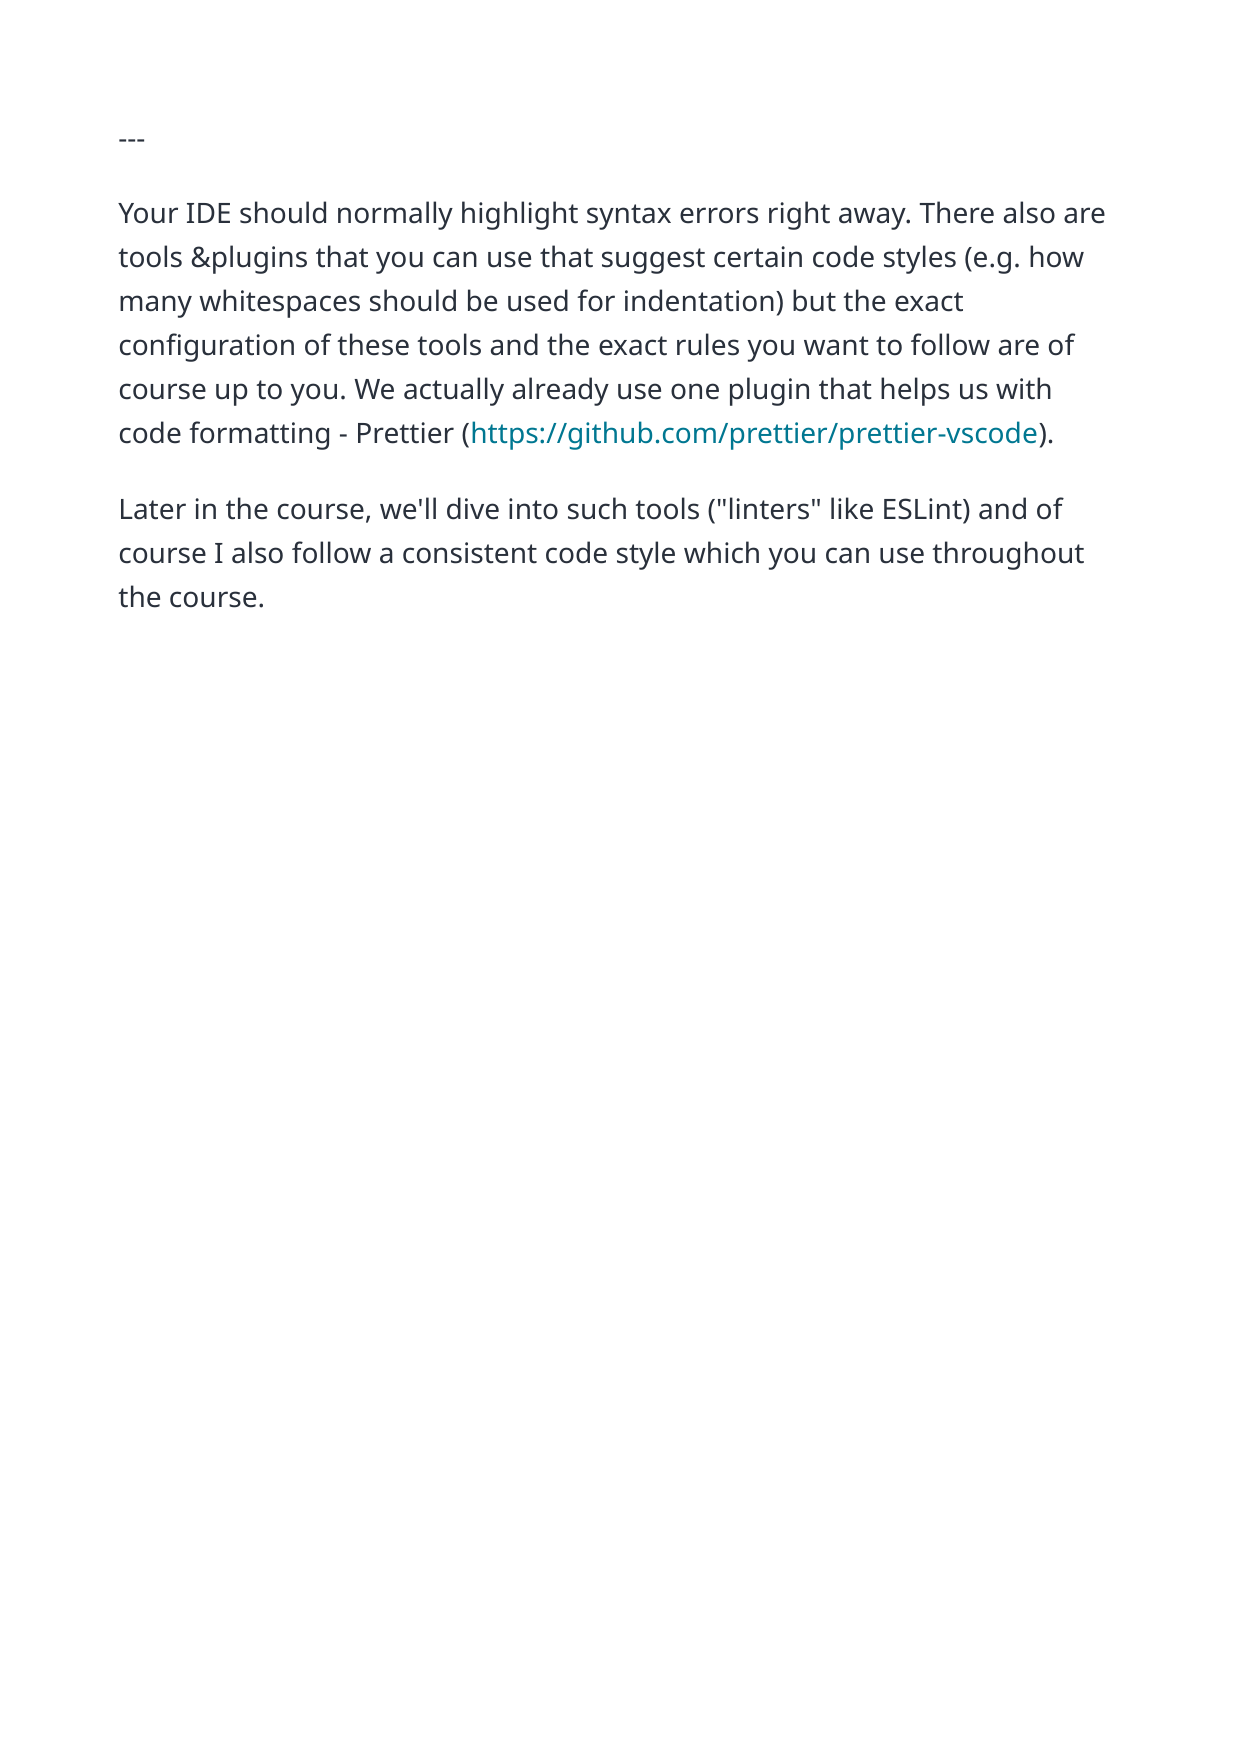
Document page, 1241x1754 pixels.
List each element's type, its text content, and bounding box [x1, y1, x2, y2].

text Your IDE should normally highlight syntax errors right away. There also are tools &plugins that you can use that suggest certain code styles (e.g. how many whitespaces should be used for indentation) but the exact configuration of these tools and the exact rules you want to follow are of course up to you. We actually already use one plugin that helps us with code formatting - Prettier (https://github.com/prettier/prettier-vscode). [118, 193, 1122, 452]
text Later in the course, we'll dive into such tools ("linters" like ESLint) and of course I also follow a consistent code style which you can use throughout the course. [118, 489, 1122, 616]
text --- [118, 118, 1122, 156]
